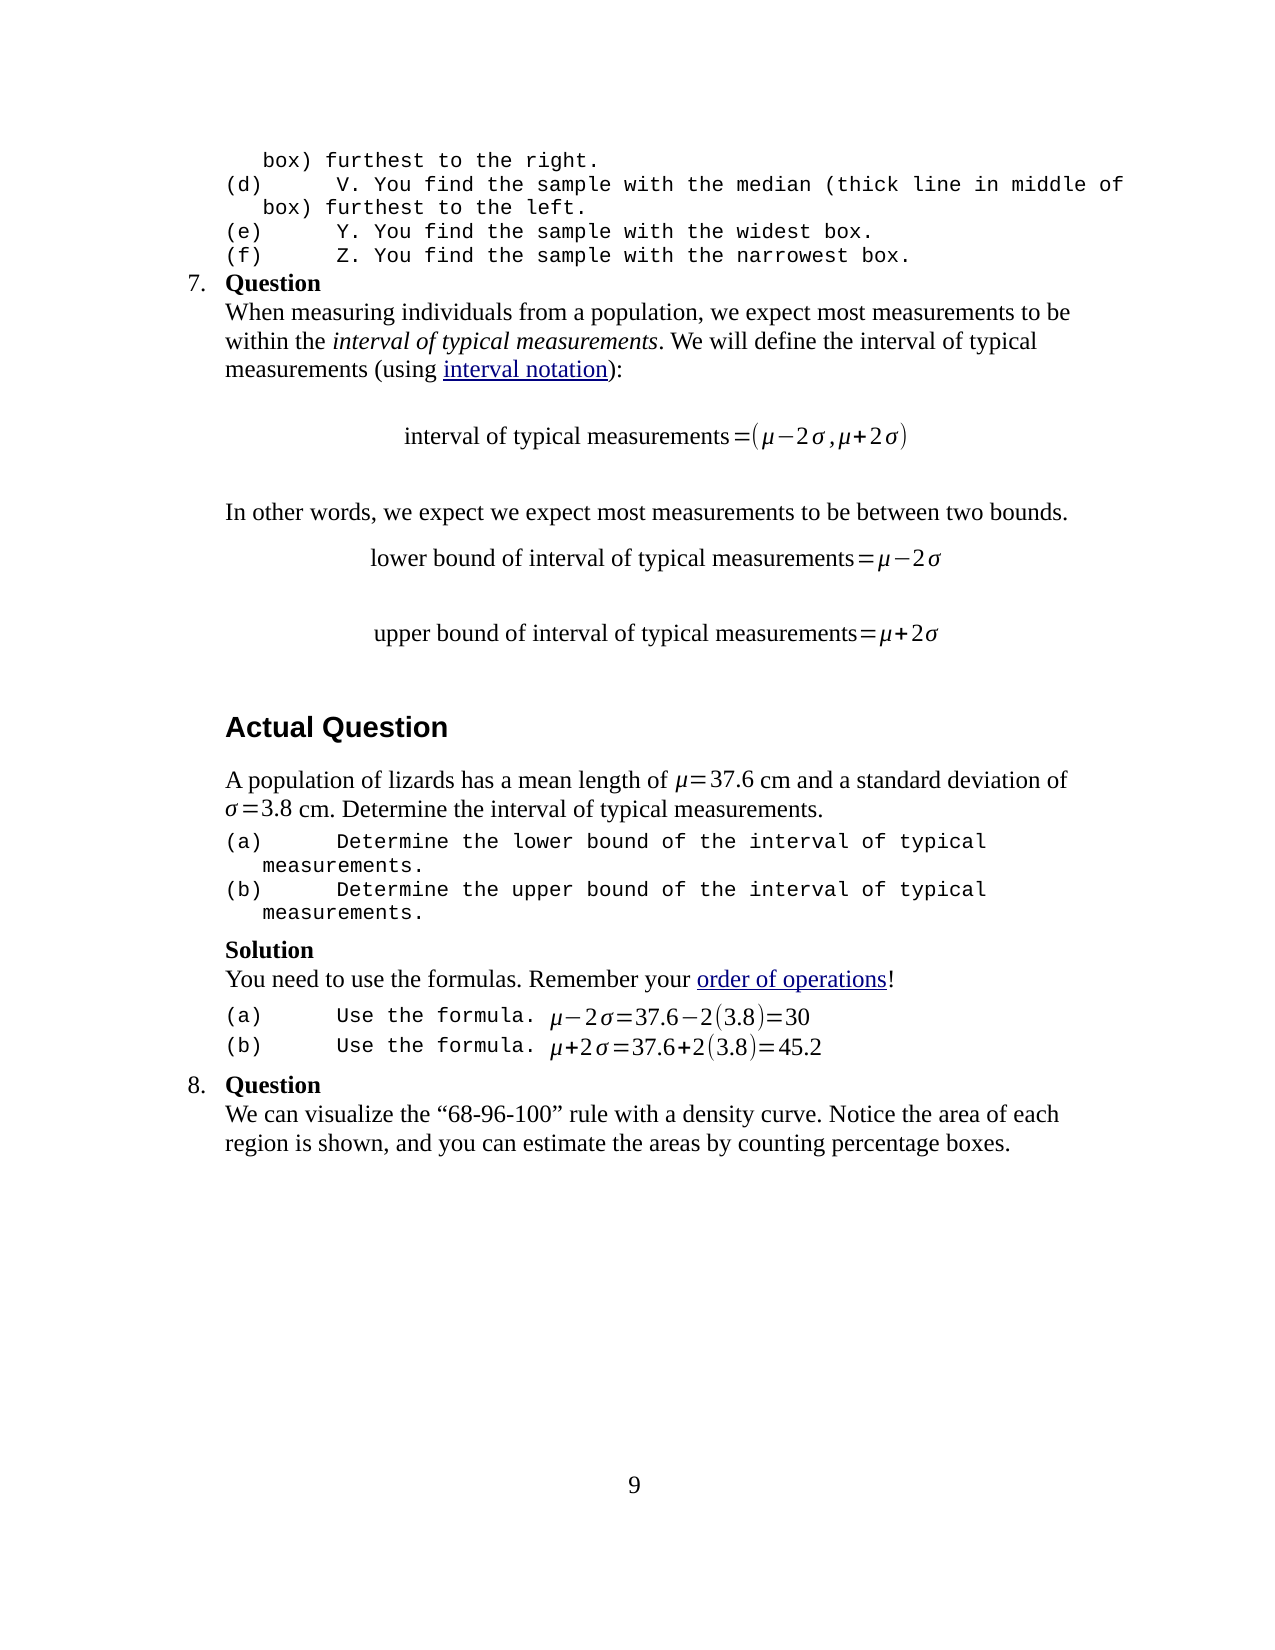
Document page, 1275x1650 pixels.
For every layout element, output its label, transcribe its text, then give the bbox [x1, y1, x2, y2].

list Use the formula. [225, 1031, 1125, 1061]
list A population of lizards has a mean length of cm and a standard deviation of cm. Determine the interval of typical measurements. [187, 765, 1125, 822]
list Z. You find the sample with the narrowest box. [225, 244, 1125, 268]
list Use the formula. [225, 1001, 1125, 1031]
list Y. You find the sample with the widest box. [225, 221, 1125, 244]
subtitle Actual Question [187, 710, 1125, 743]
list Solution You need to use the formulas. Remember your order of operations! [187, 935, 1125, 992]
list V. You find the sample with the median (thick line in middle of box) furthest to the left. [225, 174, 1125, 221]
list box) furthest to the right. [225, 150, 1125, 174]
list Determine the upper bound of the interval of typical measurements. [225, 879, 1125, 926]
list Determine the lower bound of the interval of typical measurements. [225, 831, 1125, 879]
list Question When measuring individuals from a population, we expect most measurements to be within the interval of typical measurements. We will define the interval of typical measurements (using interval notation): [187, 268, 1125, 383]
list In other words, we expect we expect most measurements to be between two bounds. [187, 497, 1125, 526]
list Question We can visualize the “68-96-100” rule with a density curve. Notice the area of each region is shown, and you can estimate the areas by counting percentage boxes. [187, 1070, 1125, 1157]
